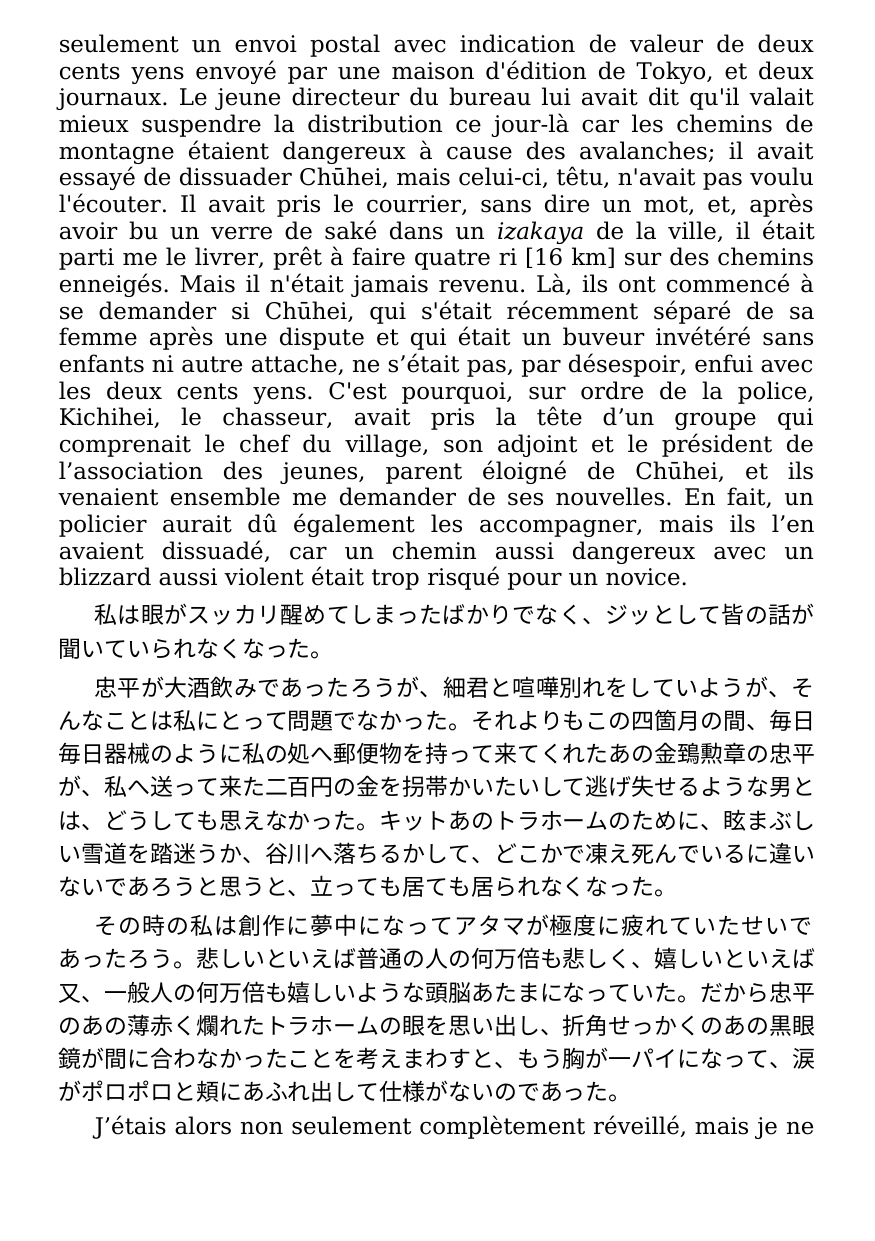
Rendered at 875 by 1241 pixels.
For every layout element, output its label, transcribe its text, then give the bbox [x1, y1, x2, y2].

text seulement un envoi postal avec indication de valeur de deux cents yens envoyé par une maison d'édition de Tokyo, et deux journaux. Le jeune directeur du bureau lui avait dit qu'il valait mieux suspendre la distribution ce jour-là car les chemins de montagne étaient dangereux à cause des avalanches; il avait essayé de dissuader Chūhei, mais celui-ci, têtu, n'avait pas voulu l'écouter. Il avait pris le courrier, sans dire un mot, et, après avoir bu un verre de saké dans un izakaya de la ville, il était parti me le livrer, prêt à faire quatre ri [16 km] sur des chemins enneigés. Mais il n'était jamais revenu. Là, ils ont commencé à se demander si Chūhei, qui s'était récemment séparé de sa femme après une dispute et qui était un buveur invétéré sans enfants ni autre attache, ne s’était pas, par désespoir, enfui avec les deux cents yens. C'est pourquoi, sur ordre de la police, Kichihei, le chasseur, avait pris la tête d’un groupe qui comprenait le chef du village, son adjoint et le président de l’association des jeunes, parent éloigné de Chūhei, et ils venaient ensemble me demander de ses nouvelles. En fait, un policier aurait dû également les accompagner, mais ils l’en avaient dissuadé, car un chemin aussi dangereux avec un blizzard aussi violent était trop risqué pour un novice. [58, 31, 815, 591]
text 忠平が大酒飲みであったろうが、細君と喧嘩別れをしていようが、そんなことは私にとって問題でなかった。それよりもこの四箇月の間、毎日毎日器械のように私の処へ郵便物を持って来てくれたあの金鵄勲章の忠平が、私へ送って来た二百円の金を拐帯かいたいして逃げ失せるような男とは、どうしても思えなかった。キットあのトラホームのために、眩まぶしい雪道を踏迷うか、谷川へ落ちるかして、どこかで凍え死んでいるに違いないであろうと思うと、立っても居ても居られなくなった。 [58, 669, 815, 902]
text 私は眼がスッカリ醒めてしまったばかりでなく、ジッとして皆の話が聞いていられなくなった。 [58, 597, 815, 664]
text その時の私は創作に夢中になってアタマが極度に疲れていたせいであったろう。悲しいといえば普通の人の何万倍も悲しく、嬉しいといえば又、一般人の何万倍も嬉しいような頭脳あたまになっていた。だから忠平のあの薄赤く爛れたトラホームの眼を思い出し、折角せっかくのあの黒眼鏡が間に合わなかったことを考えまわすと、もう胸が一パイになって、涙がポロポロと頬にあふれ出して仕様がないのであった。 [58, 908, 815, 1107]
text J’étais alors non seulement complètement réveillé, mais je ne [58, 1113, 815, 1140]
